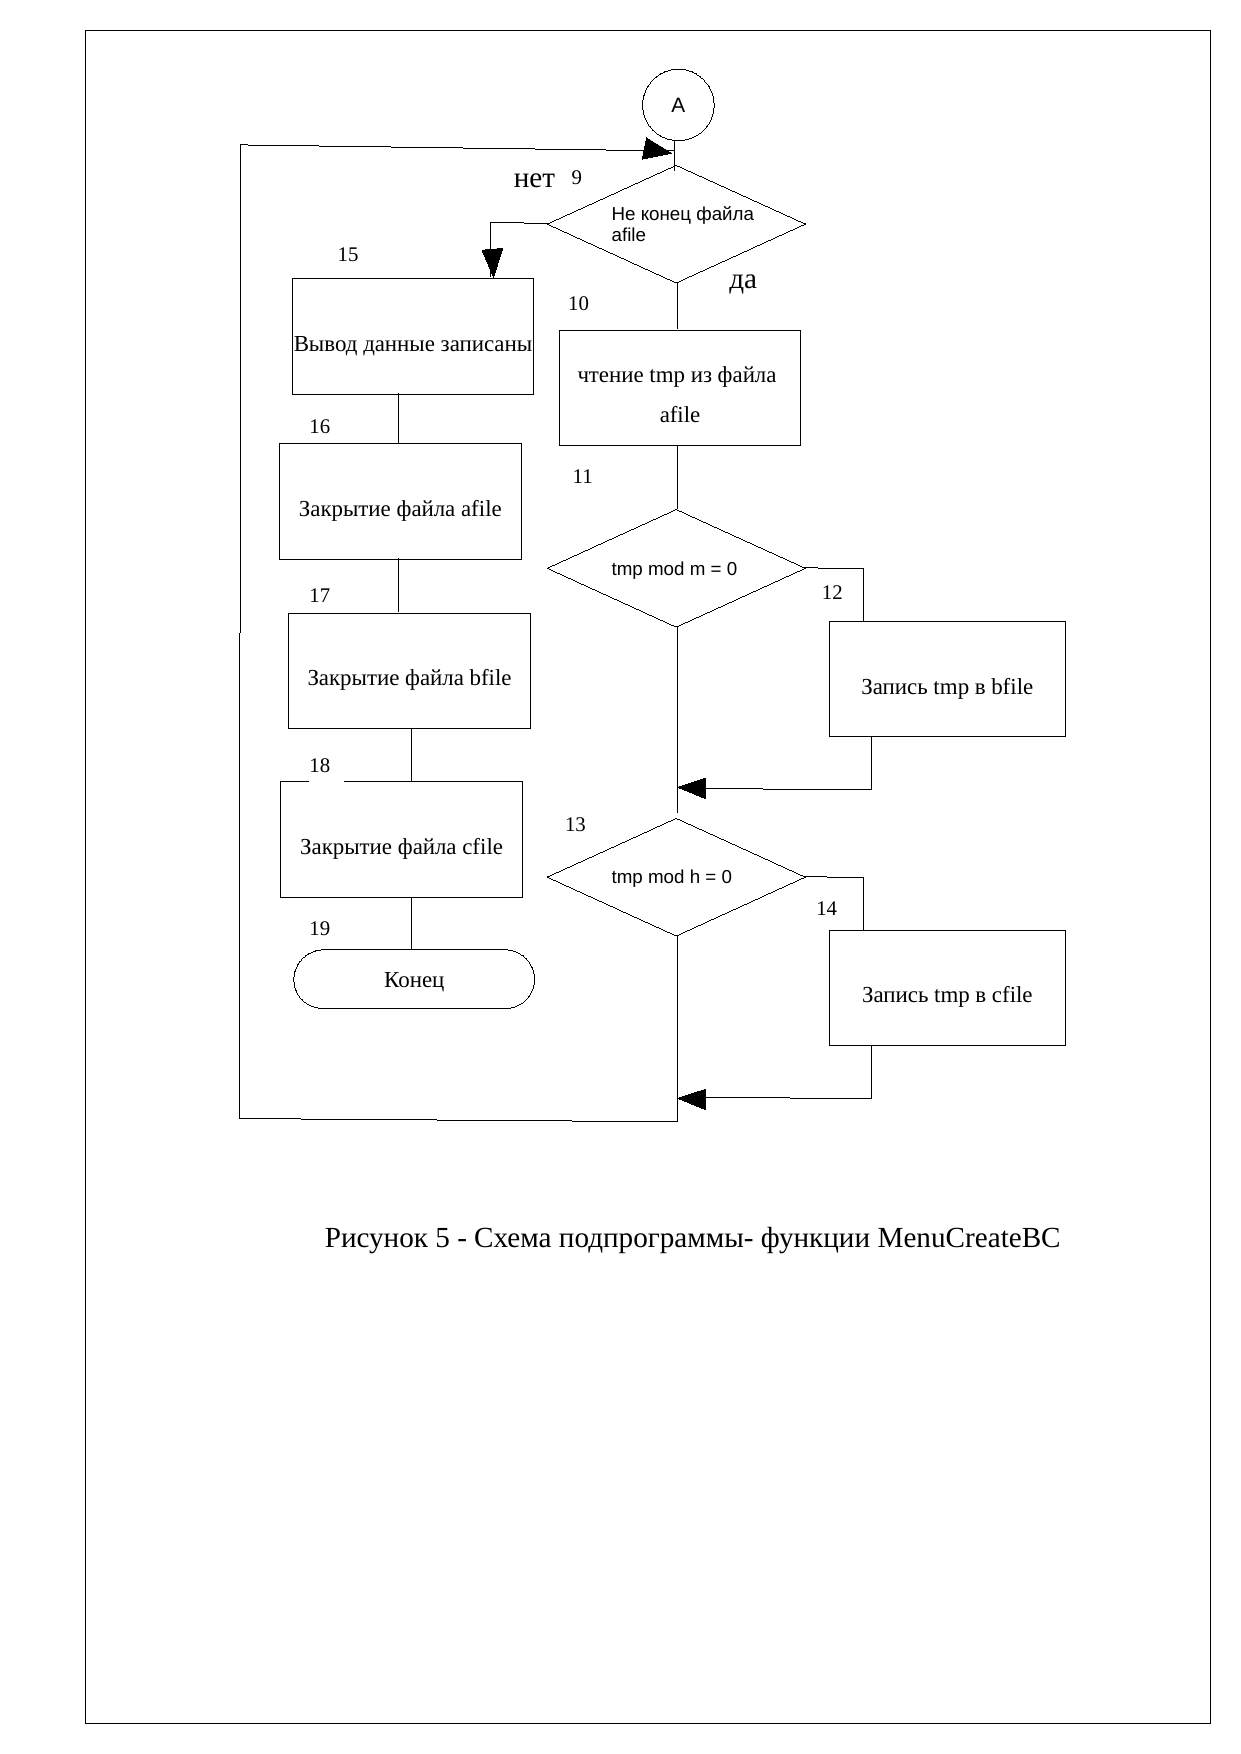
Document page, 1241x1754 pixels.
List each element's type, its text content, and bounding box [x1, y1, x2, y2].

text Рисунок 5 - Схема подпрограммы- функции MenuСreateBC [204, 1220, 1181, 1254]
text 10 [568, 290, 592, 314]
text [494, 261, 677, 295]
text 13 [565, 812, 600, 836]
text [568, 314, 592, 321]
text 19 [309, 916, 344, 940]
text 18 [309, 753, 344, 777]
text да [678, 261, 1181, 295]
text 14 [816, 896, 851, 920]
text 17 [309, 583, 344, 607]
text [204, 161, 240, 194]
text [241, 261, 493, 295]
text 16 [309, 414, 344, 438]
text [176, 261, 240, 295]
text нет [241, 161, 674, 195]
text [675, 161, 1181, 194]
text 9 [571, 165, 607, 189]
text 12 [822, 580, 857, 604]
text 11 [572, 464, 611, 488]
text 15 [337, 242, 373, 266]
